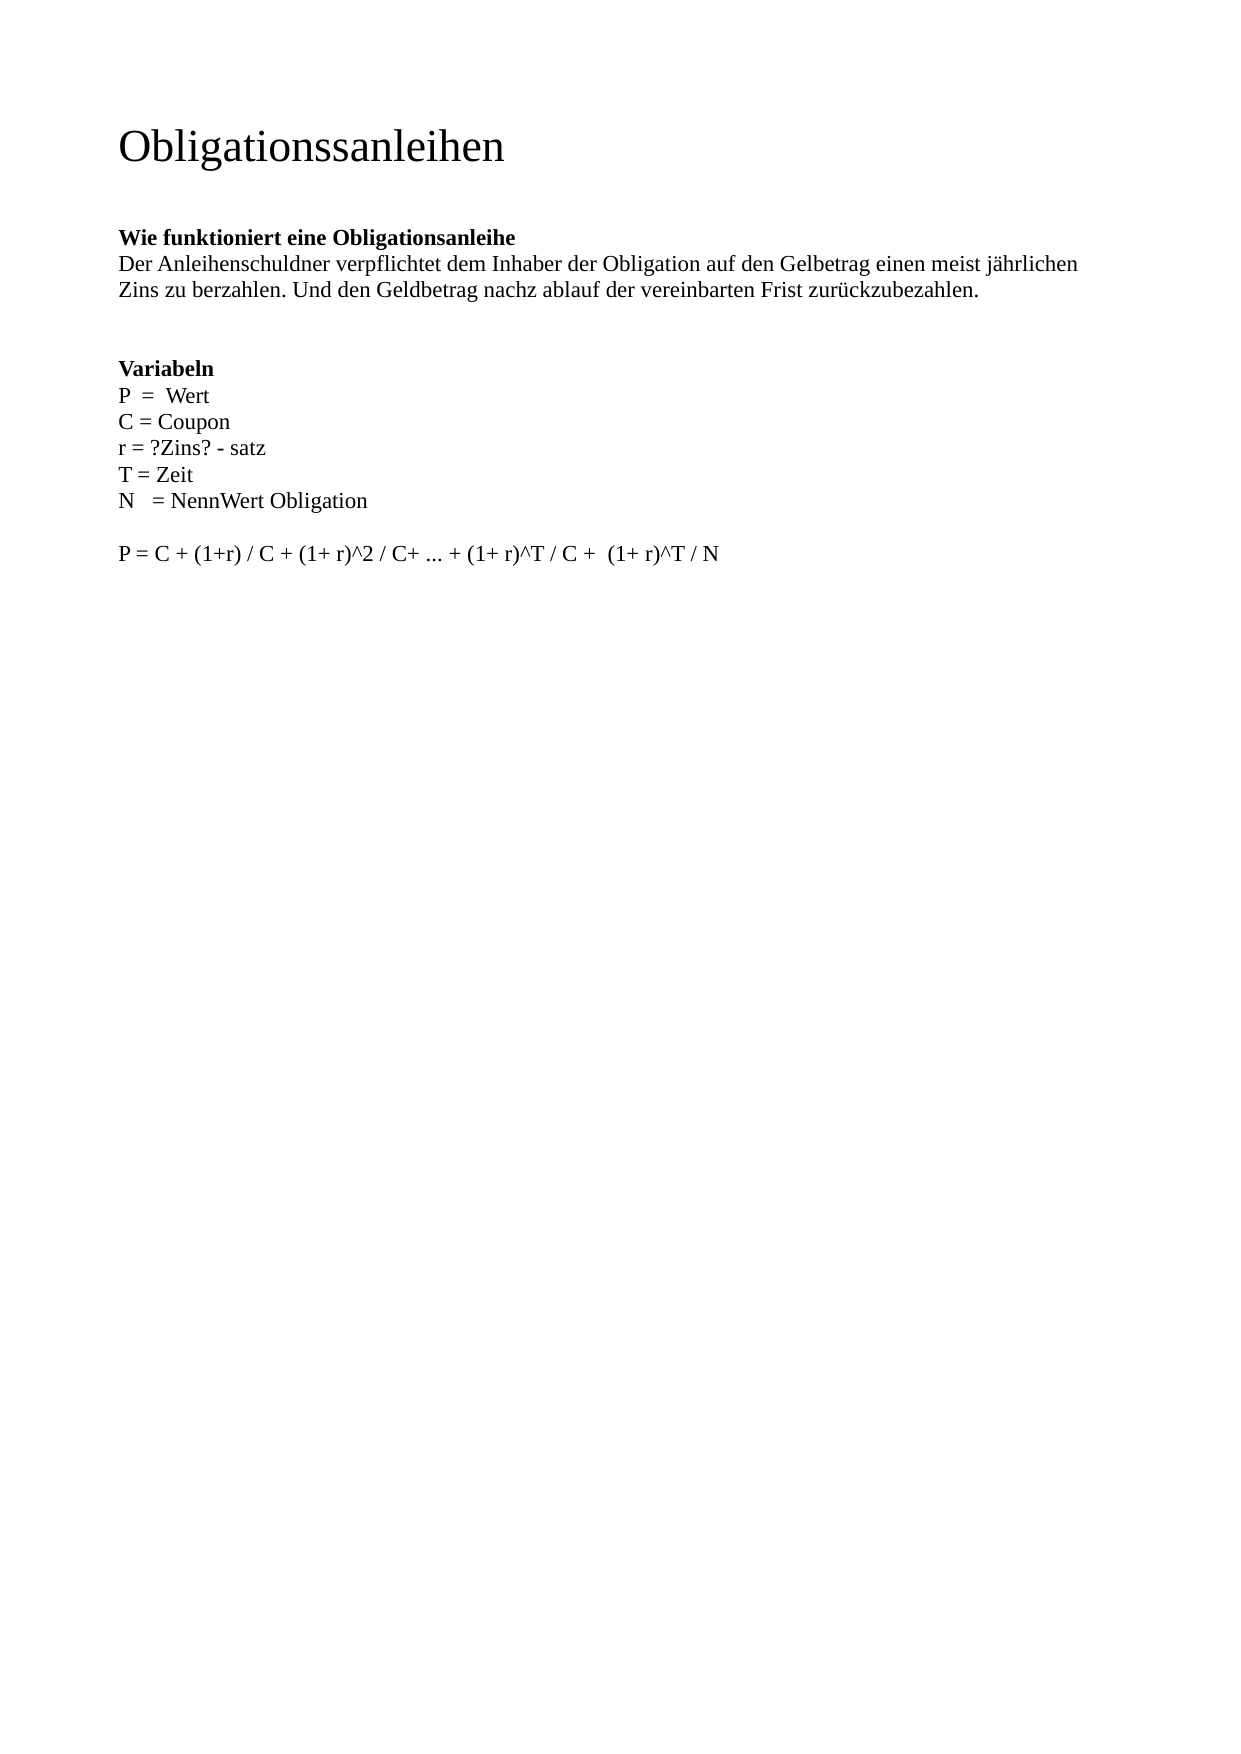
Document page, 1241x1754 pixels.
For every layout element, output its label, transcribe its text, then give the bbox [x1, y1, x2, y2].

text P = Wert [118, 382, 1122, 408]
text N = NennWert Obligation [118, 487, 1122, 513]
text Obligationssanleihen [118, 118, 1122, 171]
text C = Coupon [118, 408, 1122, 434]
text P = C + (1+r) / C + (1+ r)^2 / C+ ... + (1+ r)^T / C + (1+ r)^T / N [118, 540, 1122, 566]
text T = Zeit [118, 461, 1122, 487]
text Variabeln [118, 355, 1122, 382]
text Der Anleihenschuldner verpflichtet dem Inhaber der Obligation auf den Gelbetrag einen meist jährlichen Zins zu berzahlen. Und den Geldbetrag nachz ablauf der vereinbarten Frist zurückzubezahlen. [118, 250, 1122, 303]
text Wie funktioniert eine Obligationsanleihe [118, 223, 1122, 250]
text r = ?Zins? - satz [118, 434, 1122, 461]
